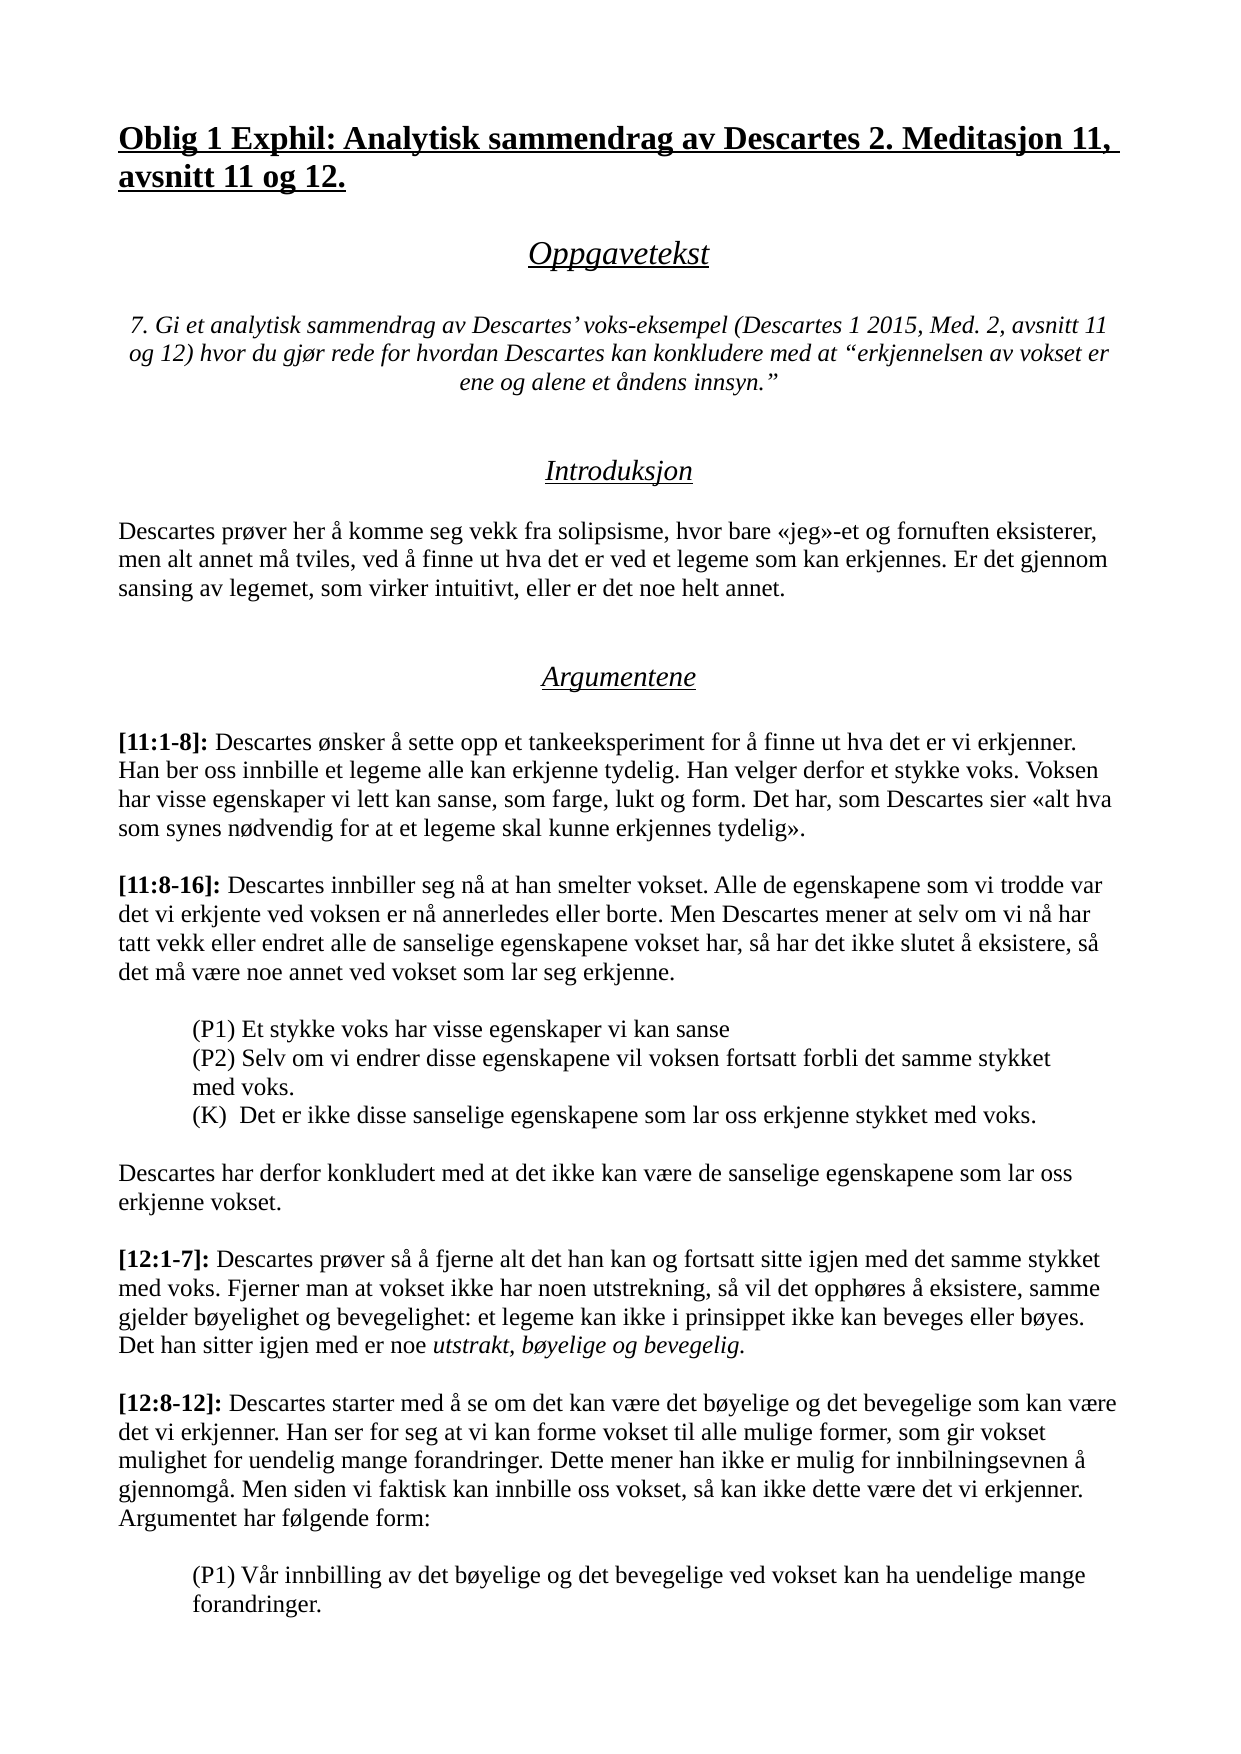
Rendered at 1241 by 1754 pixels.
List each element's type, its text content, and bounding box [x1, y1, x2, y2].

text Oblig 1 Exphil: Analytisk sammendrag av Descartes 2. Meditasjon 11, avsnitt 11 og 12. [118, 118, 1122, 195]
text [12:1-7]: Descartes prøver så å fjerne alt det han kan og fortsatt sitte igjen med det samme stykket med voks. Fjerner man at vokset ikke har noen utstrekning, så vil det opphøres å eksistere, samme gjelder bøyelighet og bevegelighet: et legeme kan ikke i prinsippet ikke kan beveges eller bøyes. Det han sitter igjen med er noe utstrakt, bøyelige og bevegelig. [118, 1244, 1122, 1359]
text (K) Det er ikke disse sanselige egenskapene som lar oss erkjenne stykket med voks. [192, 1100, 1122, 1129]
text Argumentene [118, 659, 1122, 693]
text Descartes prøver her å komme seg vekk fra solipsisme, hvor bare «jeg»-et og fornuften eksisterer, men alt annet må tviles, ved å finne ut hva det er ved et legeme som kan erkjennes. Er det gjennom sansing av legemet, som virker intuitivt, eller er det noe helt annet. [118, 516, 1122, 602]
text (P1) Vår innbilling av det bøyelige og det bevegelige ved vokset kan ha uendelige mange forandringer. [192, 1560, 1122, 1618]
text Introduksjon [118, 453, 1122, 487]
text [11:8-16]: Descartes innbiller seg nå at han smelter vokset. Alle de egenskapene som vi trodde var det vi erkjente ved voksen er nå annerledes eller borte. Men Descartes mener at selv om vi nå har tatt vekk eller endret alle de sanselige egenskapene vokset har, så har det ikke slutet å eksistere, så det må være noe annet ved vokset som lar seg erkjenne. [118, 870, 1122, 985]
text 7. Gi et analytisk sammendrag av Descartes’ voks-eksempel (Descartes 1 2015, Med. 2, avsnitt 11 og 12) hvor du gjør rede for hvordan Descartes kan konkludere med at “erkjennelsen av vokset er ene og alene et åndens innsyn.” [118, 310, 1122, 396]
text (P2) Selv om vi endrer disse egenskapene vil voksen fortsatt forbli det samme stykket med voks. [192, 1043, 1122, 1100]
text (P1) Et stykke voks har visse egenskaper vi kan sanse [192, 1014, 1122, 1043]
text [12:8-12]: Descartes starter med å se om det kan være det bøyelige og det bevegelige som kan være det vi erkjenner. Han ser for seg at vi kan forme vokset til alle mulige former, som gir vokset mulighet for uendelig mange forandringer. Dette mener han ikke er mulig for innbilningsevnen å gjennomgå. Men siden vi faktisk kan innbille oss vokset, så kan ikke dette være det vi erkjenner. Argumentet har følgende form: [118, 1388, 1122, 1532]
text Oppgavetekst [118, 233, 1122, 271]
text [11:1-8]: Descartes ønsker å sette opp et tankeeksperiment for å finne ut hva det er vi erkjenner. Han ber oss innbille et legeme alle kan erkjenne tydelig. Han velger derfor et stykke voks. Voksen har visse egenskaper vi lett kan sanse, som farge, lukt og form. Det har, som Descartes sier «alt hva som synes nødvendig for at et legeme skal kunne erkjennes tydelig». [118, 727, 1122, 842]
text Descartes har derfor konkludert med at det ikke kan være de sanselige egenskapene som lar oss erkjenne vokset. [118, 1158, 1122, 1215]
